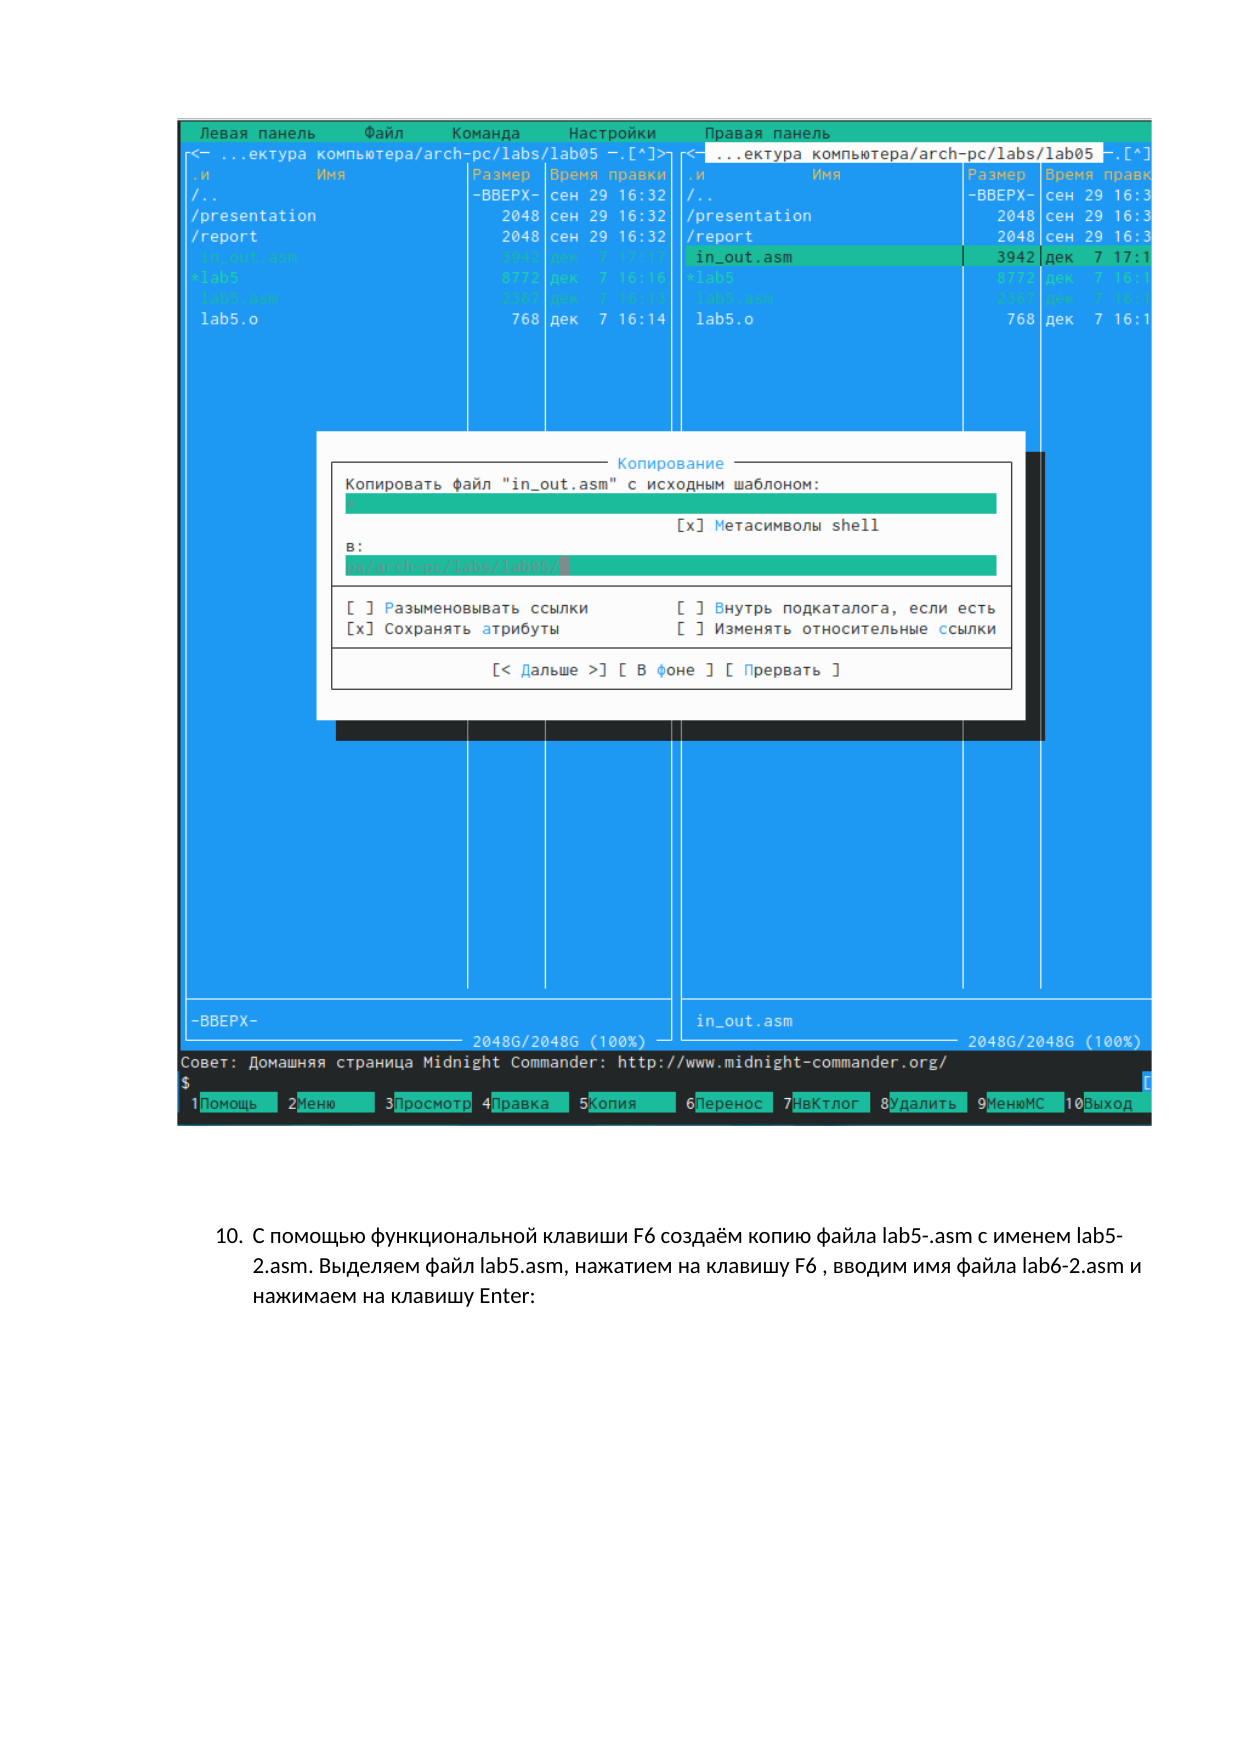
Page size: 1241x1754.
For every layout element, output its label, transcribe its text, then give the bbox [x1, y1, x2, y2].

list С помощью функциональной клавиши F6 создаём копию файла lab5-.asm с именем lab5-2.asm. Выделяем файл lab5.asm, нажатием на клавишу F6 , вводим имя файла lab6-2.asm и нажимаем на клавишу Enter: [215, 1221, 1152, 1310]
picture [177, 118, 1152, 1126]
